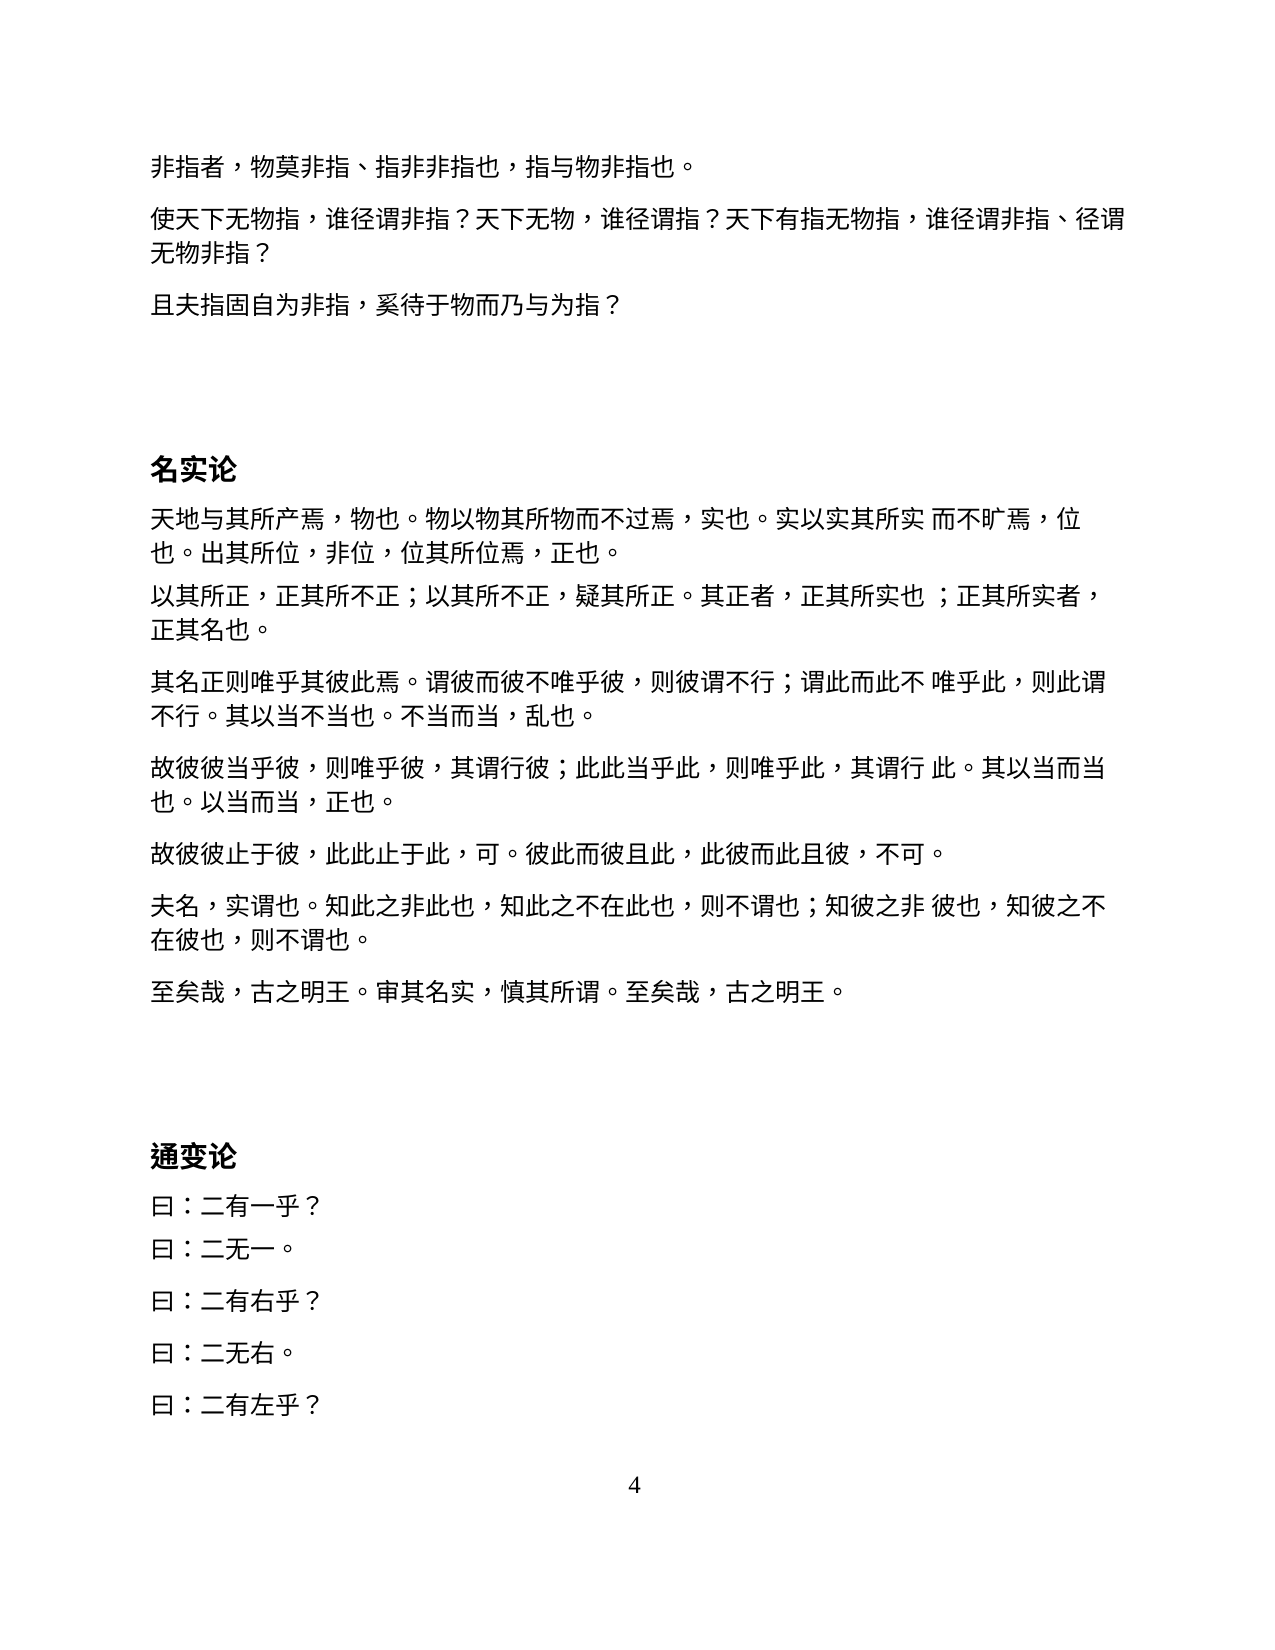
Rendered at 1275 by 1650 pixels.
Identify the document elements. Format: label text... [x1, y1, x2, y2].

text 曰：二有左乎？ [150, 1387, 1125, 1421]
text 曰：二无一。 [150, 1231, 1125, 1265]
text 天地与其所产焉，物也。物以物其所物而不过焉，实也。实以实其所实 而不旷焉，位也。出其所位，非位，位其所位焉，正也。 [150, 502, 1125, 570]
text 故彼彼止于彼，此此止于此，可。彼此而彼且此，此彼而此且彼，不可。 [150, 837, 1125, 871]
text 以其所正，正其所不正；以其所不正，疑其所正。其正者，正其所实也 ；正其所实者，正其名也。 [150, 579, 1125, 647]
text 曰：二有右乎？ [150, 1283, 1125, 1317]
text 至矣哉，古之明王。审其名实，慎其所谓。至矣哉，古之明王。 [150, 975, 1125, 1009]
text 曰：二有一乎？ [150, 1188, 1125, 1222]
subtitle 通变论 [150, 1136, 1125, 1176]
text 且夫指固自为非指，奚待于物而乃与为指？ [150, 288, 1125, 322]
text 曰：二无右。 [150, 1335, 1125, 1369]
subtitle 名实论 [150, 449, 1125, 489]
text 使天下无物指，谁径谓非指？天下无物，谁径谓指？天下有指无物指，谁径谓非指、径谓无物非指？ [150, 202, 1125, 270]
text 故彼彼当乎彼，则唯乎彼，其谓行彼；此此当乎此，则唯乎此，其谓行 此。其以当而当也。以当而当，正也。 [150, 751, 1125, 819]
text 其名正则唯乎其彼此焉。谓彼而彼不唯乎彼，则彼谓不行；谓此而此不 唯乎此，则此谓不行。其以当不当也。不当而当，乱也。 [150, 665, 1125, 733]
text 夫名，实谓也。知此之非此也，知此之不在此也，则不谓也；知彼之非 彼也，知彼之不在彼也，则不谓也。 [150, 889, 1125, 957]
text 非指者，物莫非指、指非非指也，指与物非指也。 [150, 150, 1125, 184]
